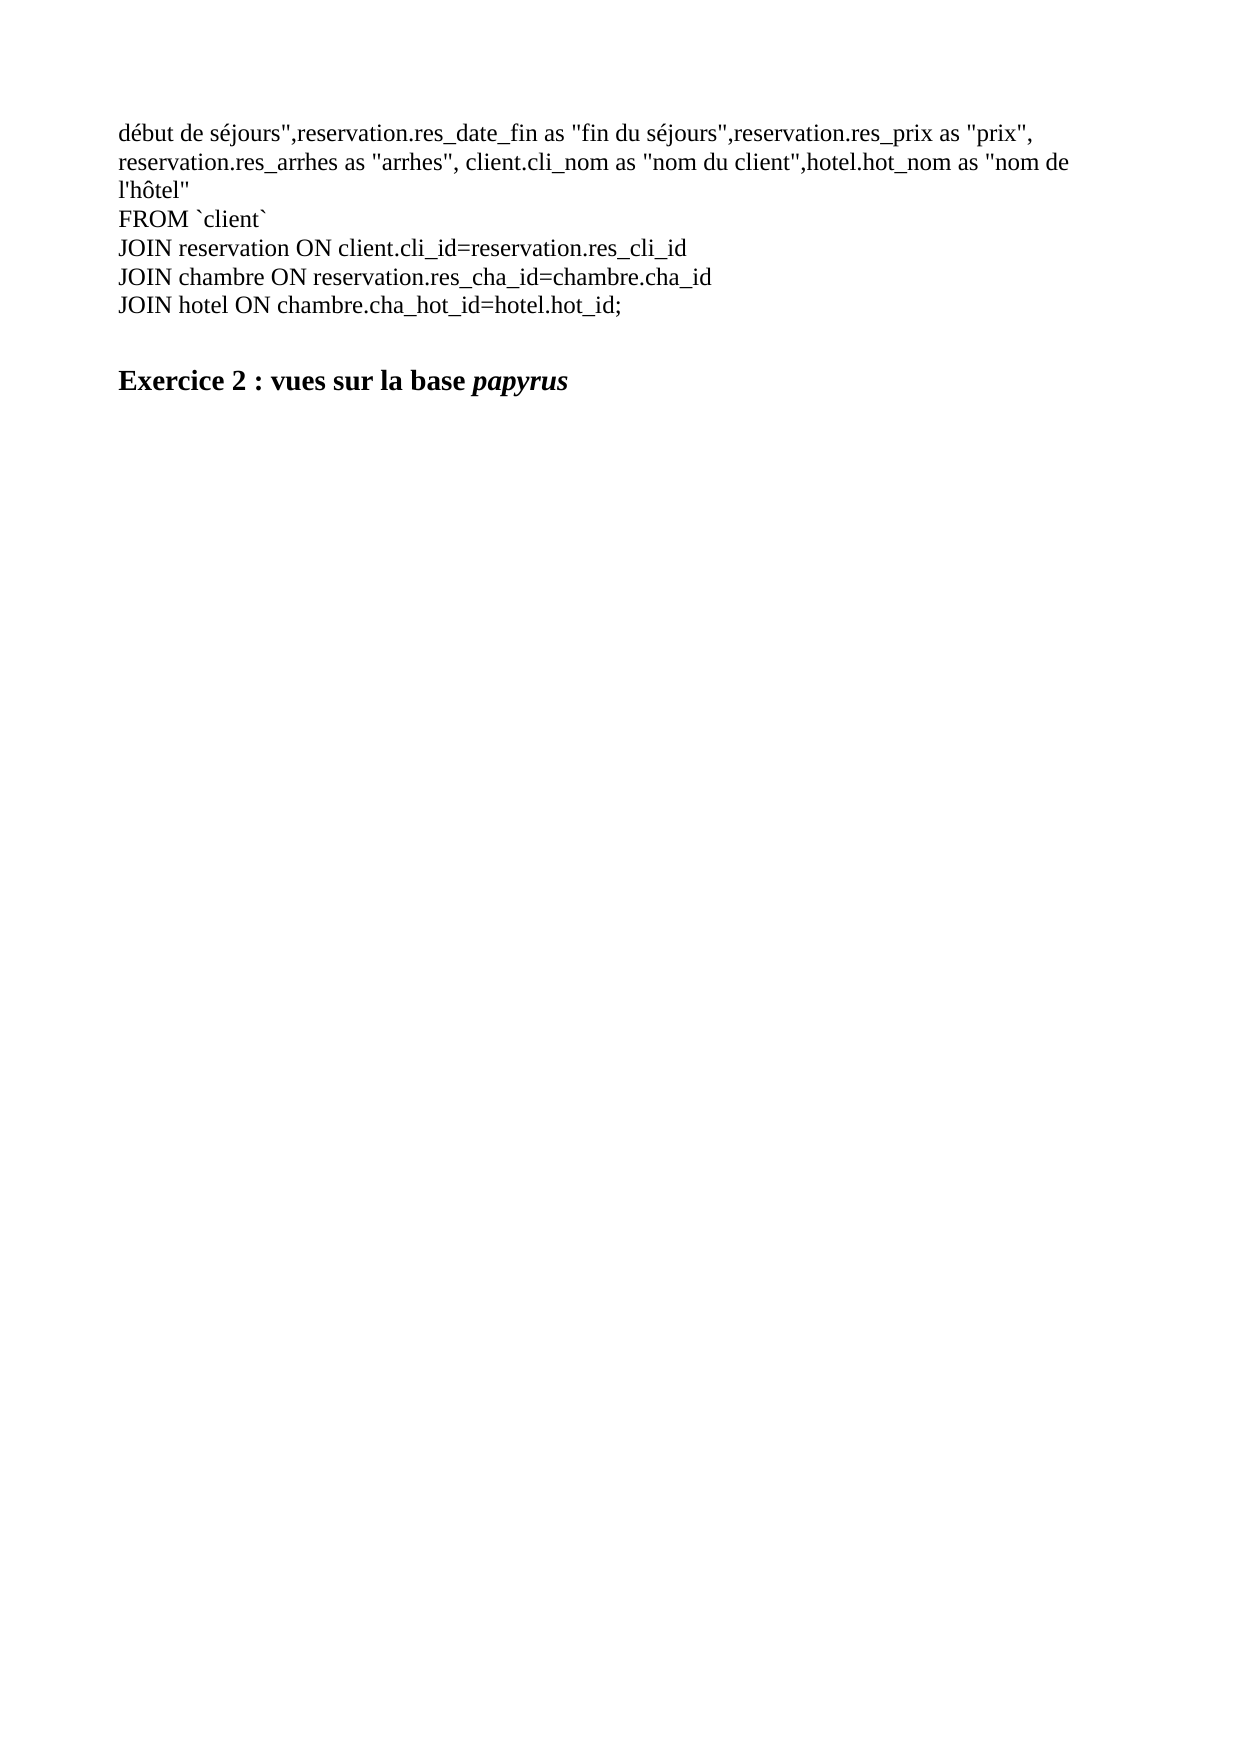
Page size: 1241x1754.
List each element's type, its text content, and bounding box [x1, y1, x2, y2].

text JOIN chambre ON reservation.res_cha_id=chambre.cha_id [118, 262, 1122, 291]
text début de séjours",reservation.res_date_fin as "fin du séjours",reservation.res_prix as "prix", reservation.res_arrhes as "arrhes", client.cli_nom as "nom du client",hotel.hot_nom as "nom de l'hôtel" [118, 118, 1122, 204]
subtitle Exercice 2 : vues sur la base papyrus [118, 363, 1122, 396]
text JOIN hotel ON chambre.cha_hot_id=hotel.hot_id; [118, 291, 1122, 319]
text JOIN reservation ON client.cli_id=reservation.res_cli_id [118, 233, 1122, 262]
text FROM `client` [118, 204, 1122, 233]
